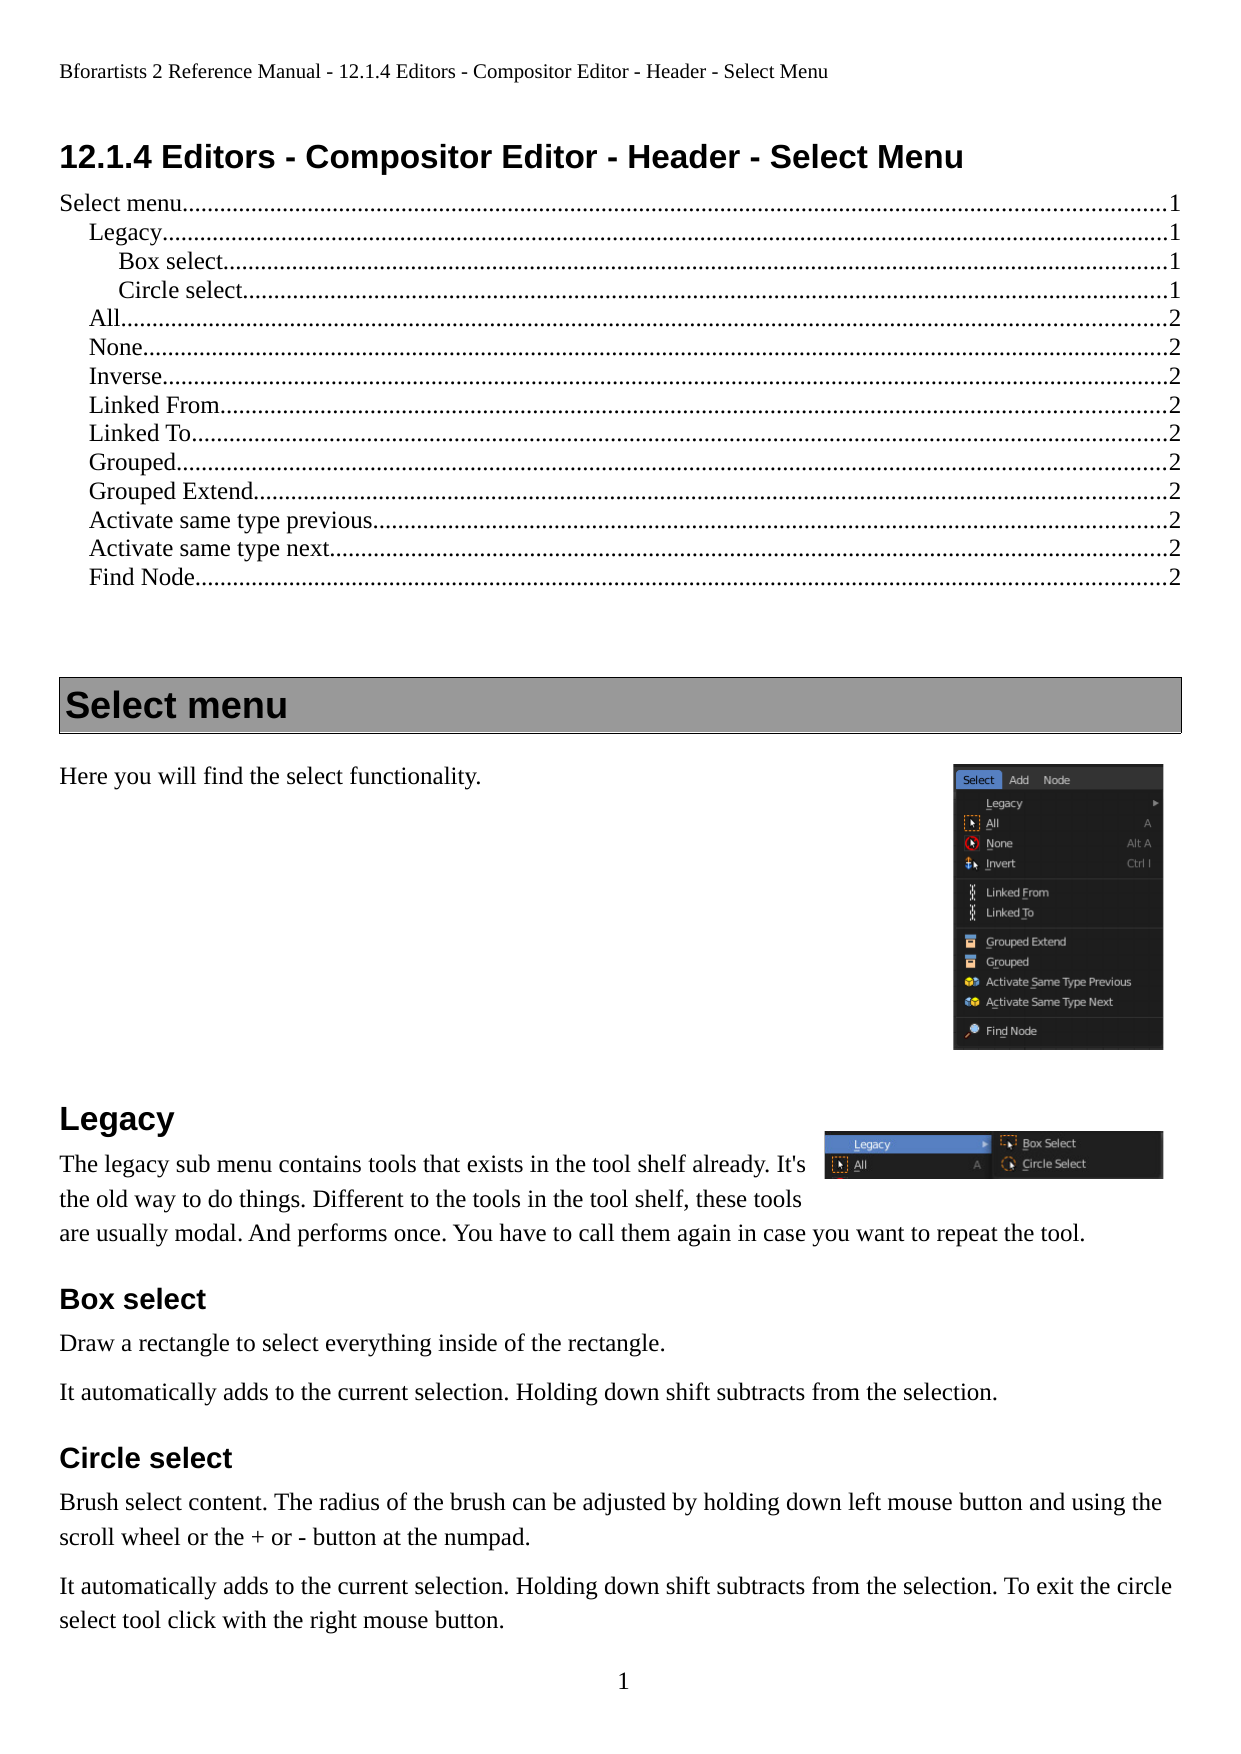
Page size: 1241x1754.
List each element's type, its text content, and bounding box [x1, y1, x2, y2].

picture [824, 1131, 1164, 1179]
subtitle Circle select [59, 1441, 1181, 1475]
text Here you will find the select functionality. [59, 761, 1181, 790]
subtitle Legacy [59, 1098, 1181, 1137]
text Circle select 1 [118, 275, 1181, 303]
text The legacy sub menu contains tools that exists in the tool shelf already. It's the old way to do things. Different to the tools in the tool shelf, these tools are usually modal. And performs once. You have to call them again in case you want to repeat the tool. [59, 1149, 1181, 1247]
subtitle Box select [59, 1282, 1181, 1316]
text Brush select content. The radius of the brush can be adjusted by holding down left mouse button and using the scroll wheel or the + or - button at the numpad. [59, 1487, 1181, 1551]
table_header Select menu [60, 678, 1181, 732]
text Legacy 1 [88, 217, 1181, 246]
subtitle 12.1.4 Editors - Compositor Editor - Header - Select Menu [59, 138, 1181, 176]
text Draw a rectangle to select everything inside of the rectangle. [59, 1328, 1181, 1357]
picture [953, 764, 1164, 1050]
text Linked From 2 [88, 390, 1181, 418]
text All 2 [88, 303, 1181, 332]
text Grouped 2 [88, 447, 1181, 476]
text Select menu 1 [59, 188, 1181, 217]
text Grouped Extend 2 [88, 476, 1181, 505]
text Inverse 2 [88, 361, 1181, 390]
text It automatically adds to the current selection. Holding down shift subtracts from the selection. To exit the circle select tool click with the right mouse button. [59, 1571, 1181, 1634]
text None 2 [88, 332, 1181, 361]
text It automatically adds to the current selection. Holding down shift subtracts from the selection. [59, 1377, 1181, 1406]
text Linked To 2 [88, 418, 1181, 447]
text Find Node 2 [88, 562, 1181, 591]
text Activate same type next 2 [88, 533, 1181, 562]
text Box select 1 [118, 246, 1181, 275]
text Activate same type previous 2 [88, 505, 1181, 533]
